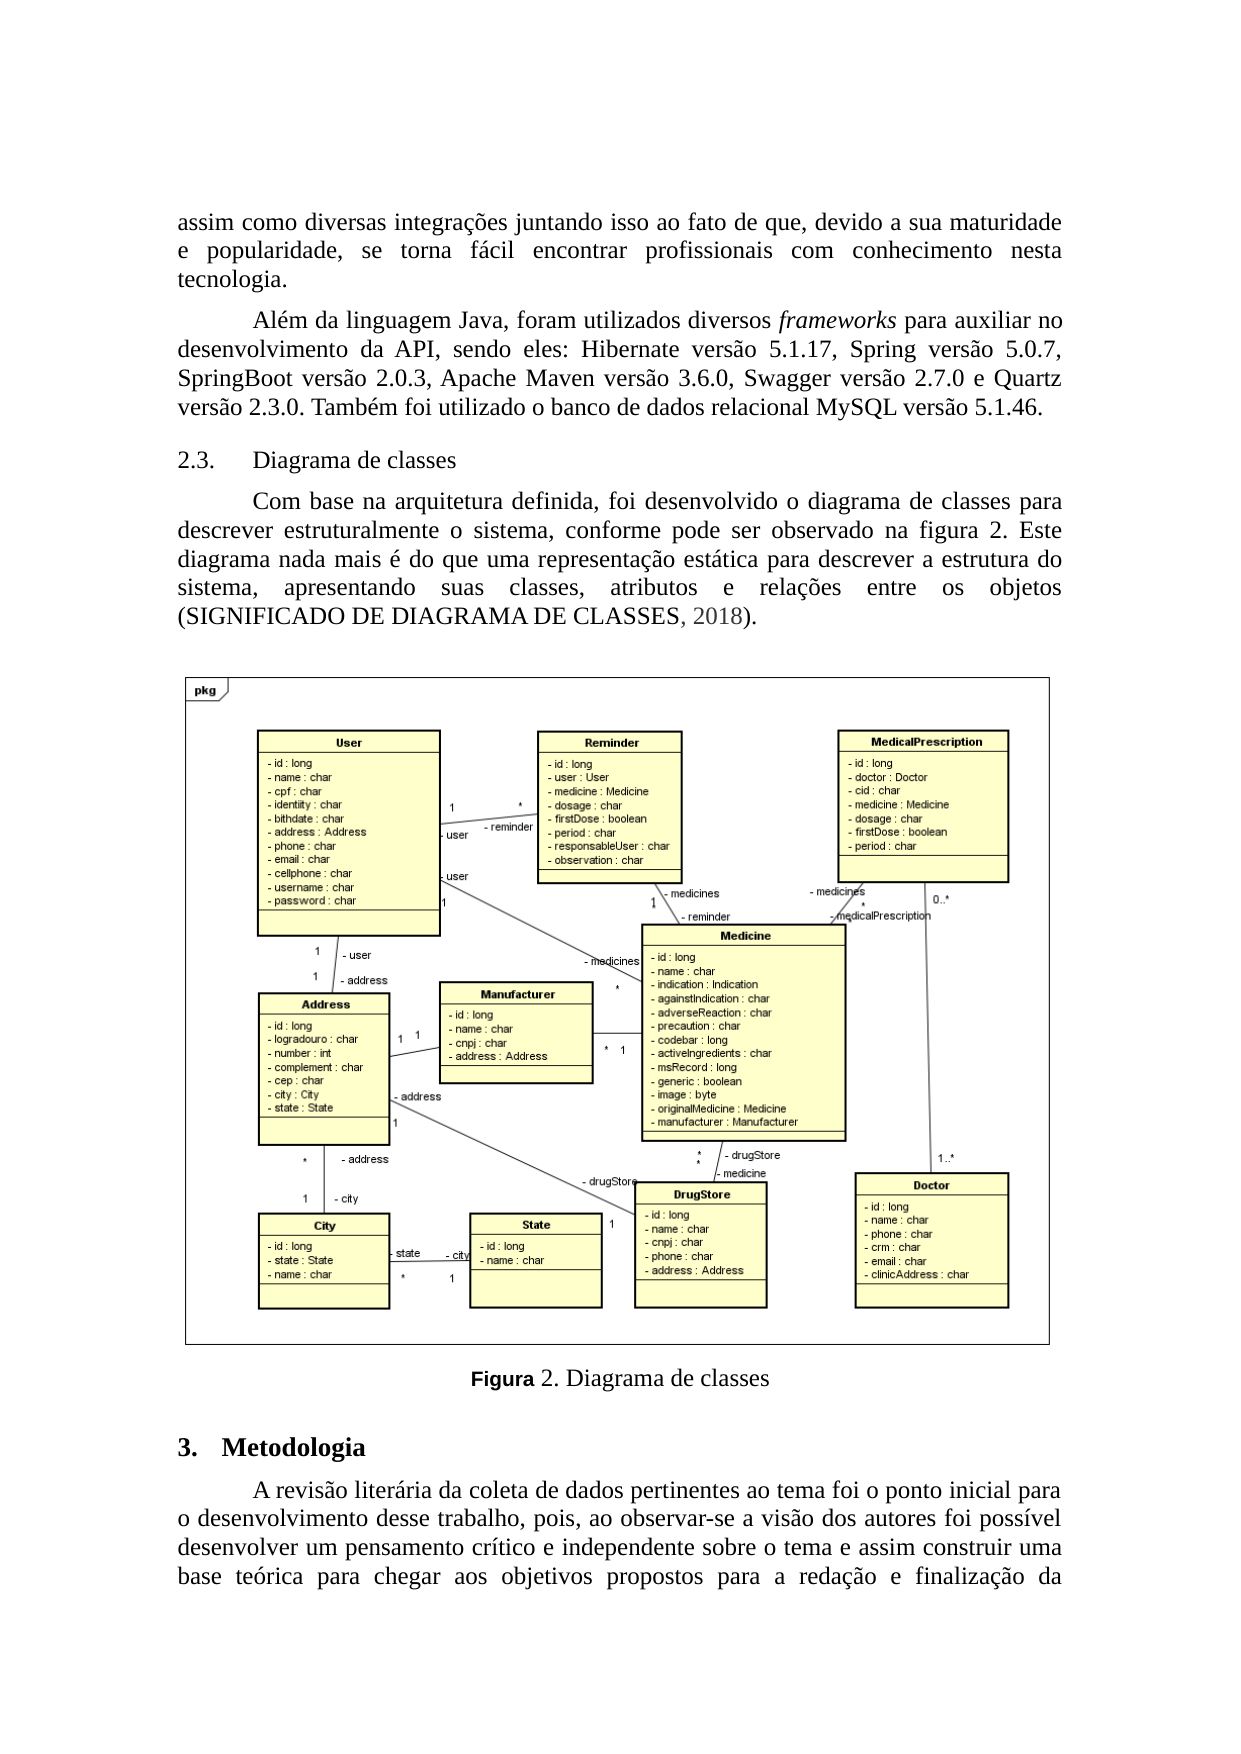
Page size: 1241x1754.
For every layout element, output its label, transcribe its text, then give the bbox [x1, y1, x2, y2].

text A revisão literária da coleta de dados pertinentes ao tema foi o ponto inicial para o desenvolvimento desse trabalho, pois, ao observar-se a visão dos autores foi possível desenvolver um pensamento crítico e independente sobre o tema e assim construir uma base teórica para chegar aos objetivos propostos para a redação e finalização da [177, 1475, 1063, 1590]
text Com base na arquitetura definida, foi desenvolvido o diagrama de classes para descrever estruturalmente o sistema, conforme pode ser observado na figura 2. Este diagrama nada mais é do que uma representação estática para descrever a estrutura do sistema, apresentando suas classes, atributos e relações entre os objetos (SIGNIFICADO DE DIAGRAMA DE CLASSES, 2018). [177, 486, 1063, 630]
text assim como diversas integrações juntando isso ao fato de que, devido a sua maturidade e popularidade, se torna fácil encontrar profissionais com conhecimento nesta tecnologia. [177, 207, 1063, 293]
text Além da linguagem Java, foram utilizados diversos frameworks para auxiliar no desenvolvimento da API, sendo eles: Hibernate versão 5.1.17, Spring versão 5.0.7, SpringBoot versão 2.0.3, Apache Maven versão 3.6.0, Swagger versão 2.7.0 e Quartz versão 2.3.0. Também foi utilizado o banco de dados relacional MySQL versão 5.1.46. [177, 305, 1063, 420]
title Metodologia [177, 1431, 1063, 1462]
text Figura 2. Diagrama de classes [177, 1349, 1063, 1392]
text 2.3. Diagrama de classes [177, 445, 1063, 474]
